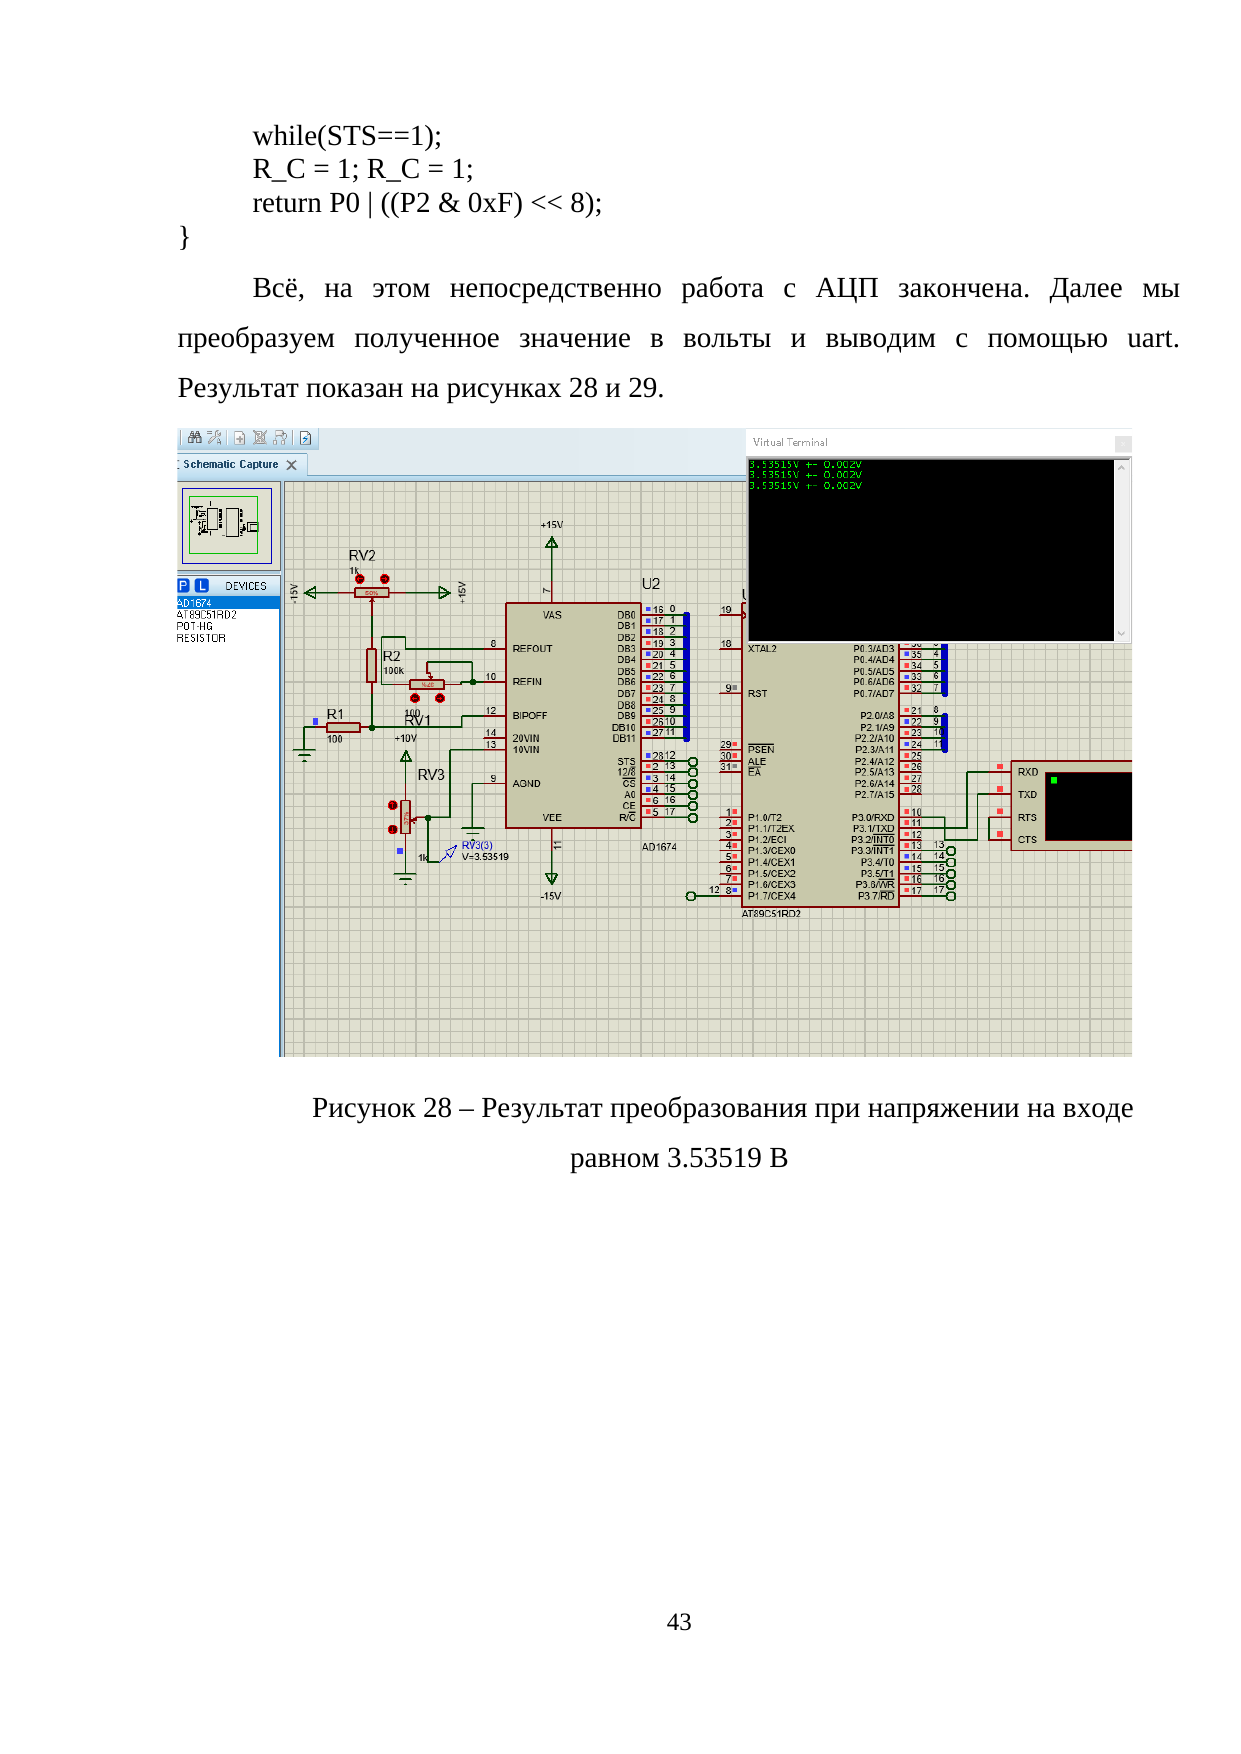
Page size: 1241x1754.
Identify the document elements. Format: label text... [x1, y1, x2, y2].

text while(STS==1); [177, 118, 1181, 152]
picture [177, 428, 1133, 1057]
text return P0 | ((P2 & 0xF) << 8); [177, 185, 1181, 219]
text R_C = 1; R_C = 1; [177, 152, 1181, 185]
text Всё, на этом непосредственно работа с АЦП закончена. Далее мы преобразуем полученное значение в вольты и выводим с помощью uart. Результат показан на рисунках 28 и 29. [177, 270, 1181, 404]
text Рисунок 28 – Результат преобразования при напряжении на входе равном 3.53519 В [177, 421, 1181, 1173]
text } [177, 219, 1181, 252]
